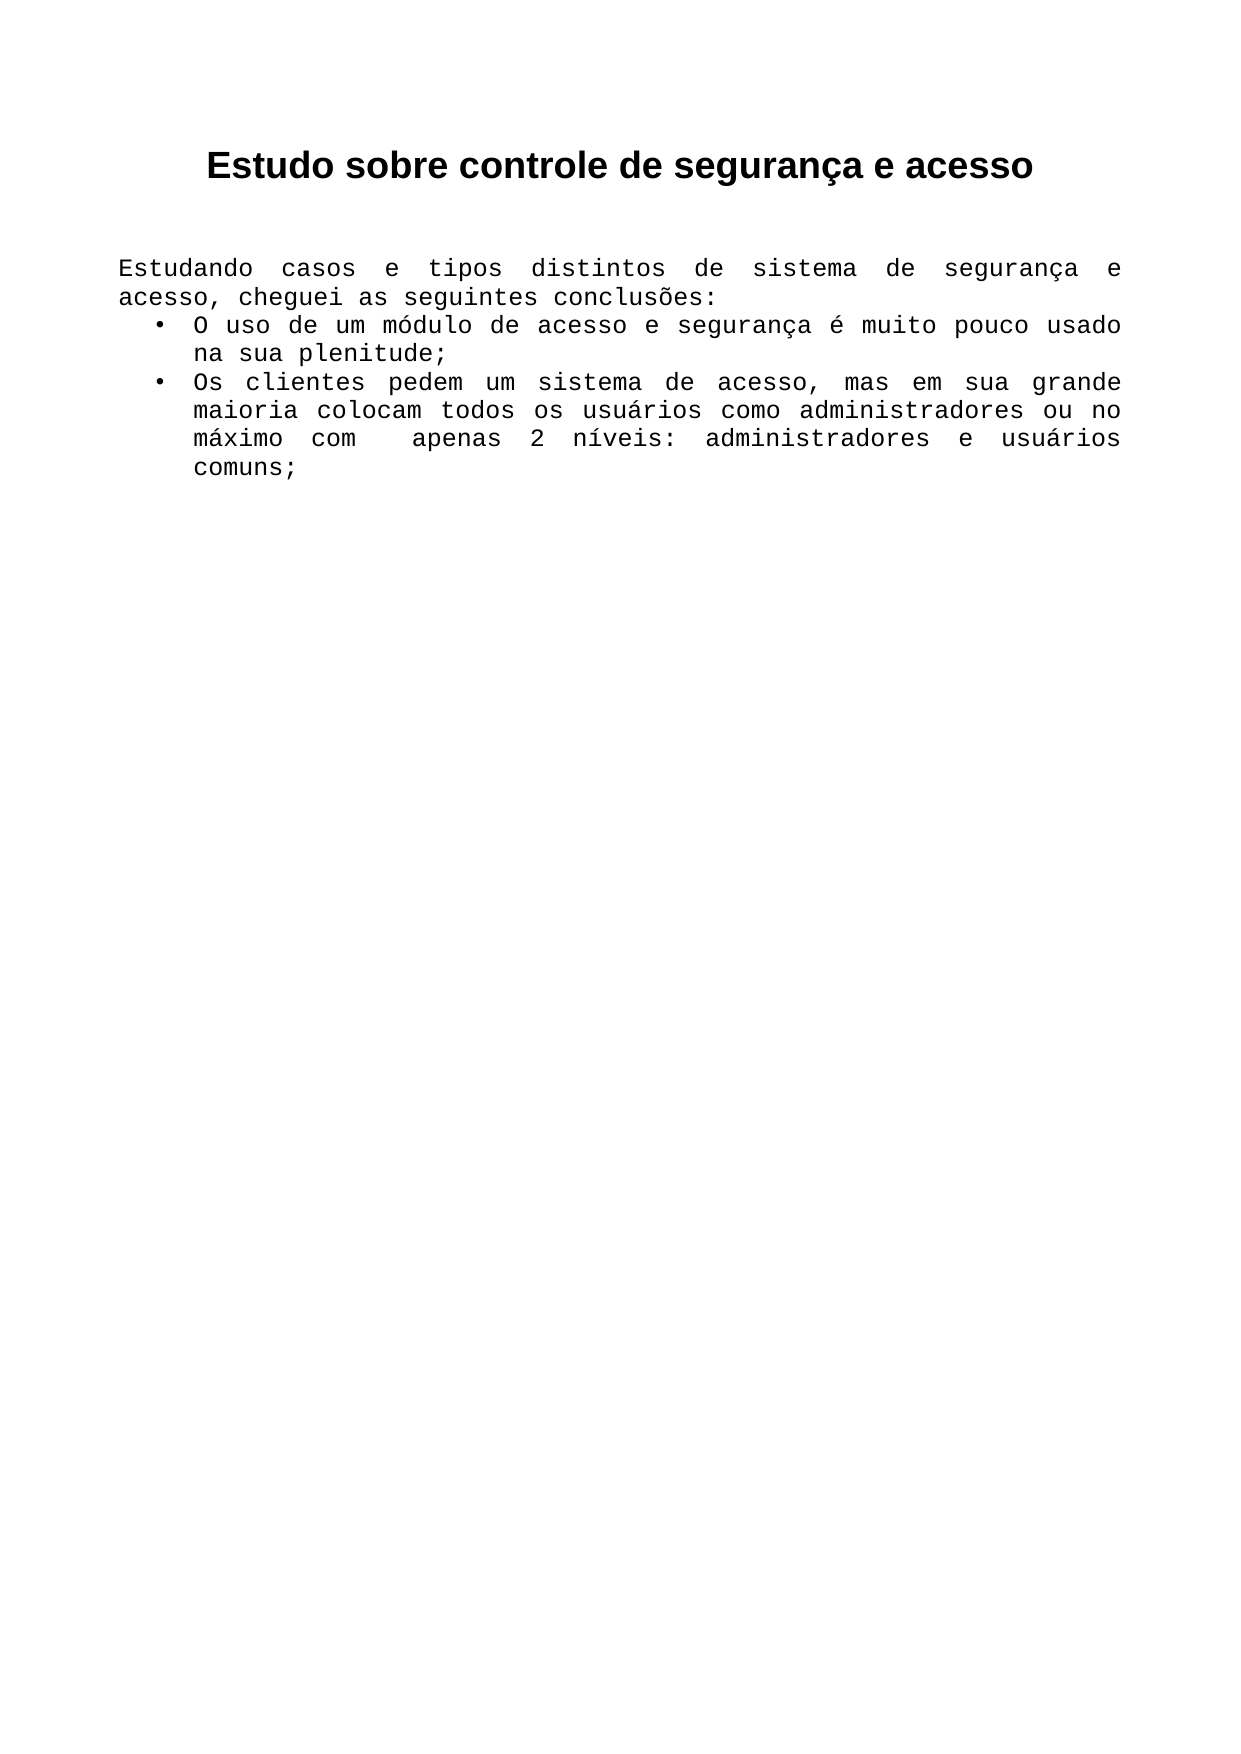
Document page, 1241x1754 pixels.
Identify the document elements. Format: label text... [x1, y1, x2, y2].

text Estudando casos e tipos distintos de sistema de segurança e acesso, cheguei as seguintes conclusões: [118, 256, 1122, 313]
list Os clientes pedem um sistema de acesso, mas em sua grande maioria colocam todos os usuários como administradores ou no máximo com apenas 2 níveis: administradores e usuários comuns; [156, 369, 1122, 483]
subtitle Estudo sobre controle de segurança e acesso [118, 143, 1122, 187]
list O uso de um módulo de acesso e segurança é muito pouco usado na sua plenitude; [156, 313, 1122, 369]
